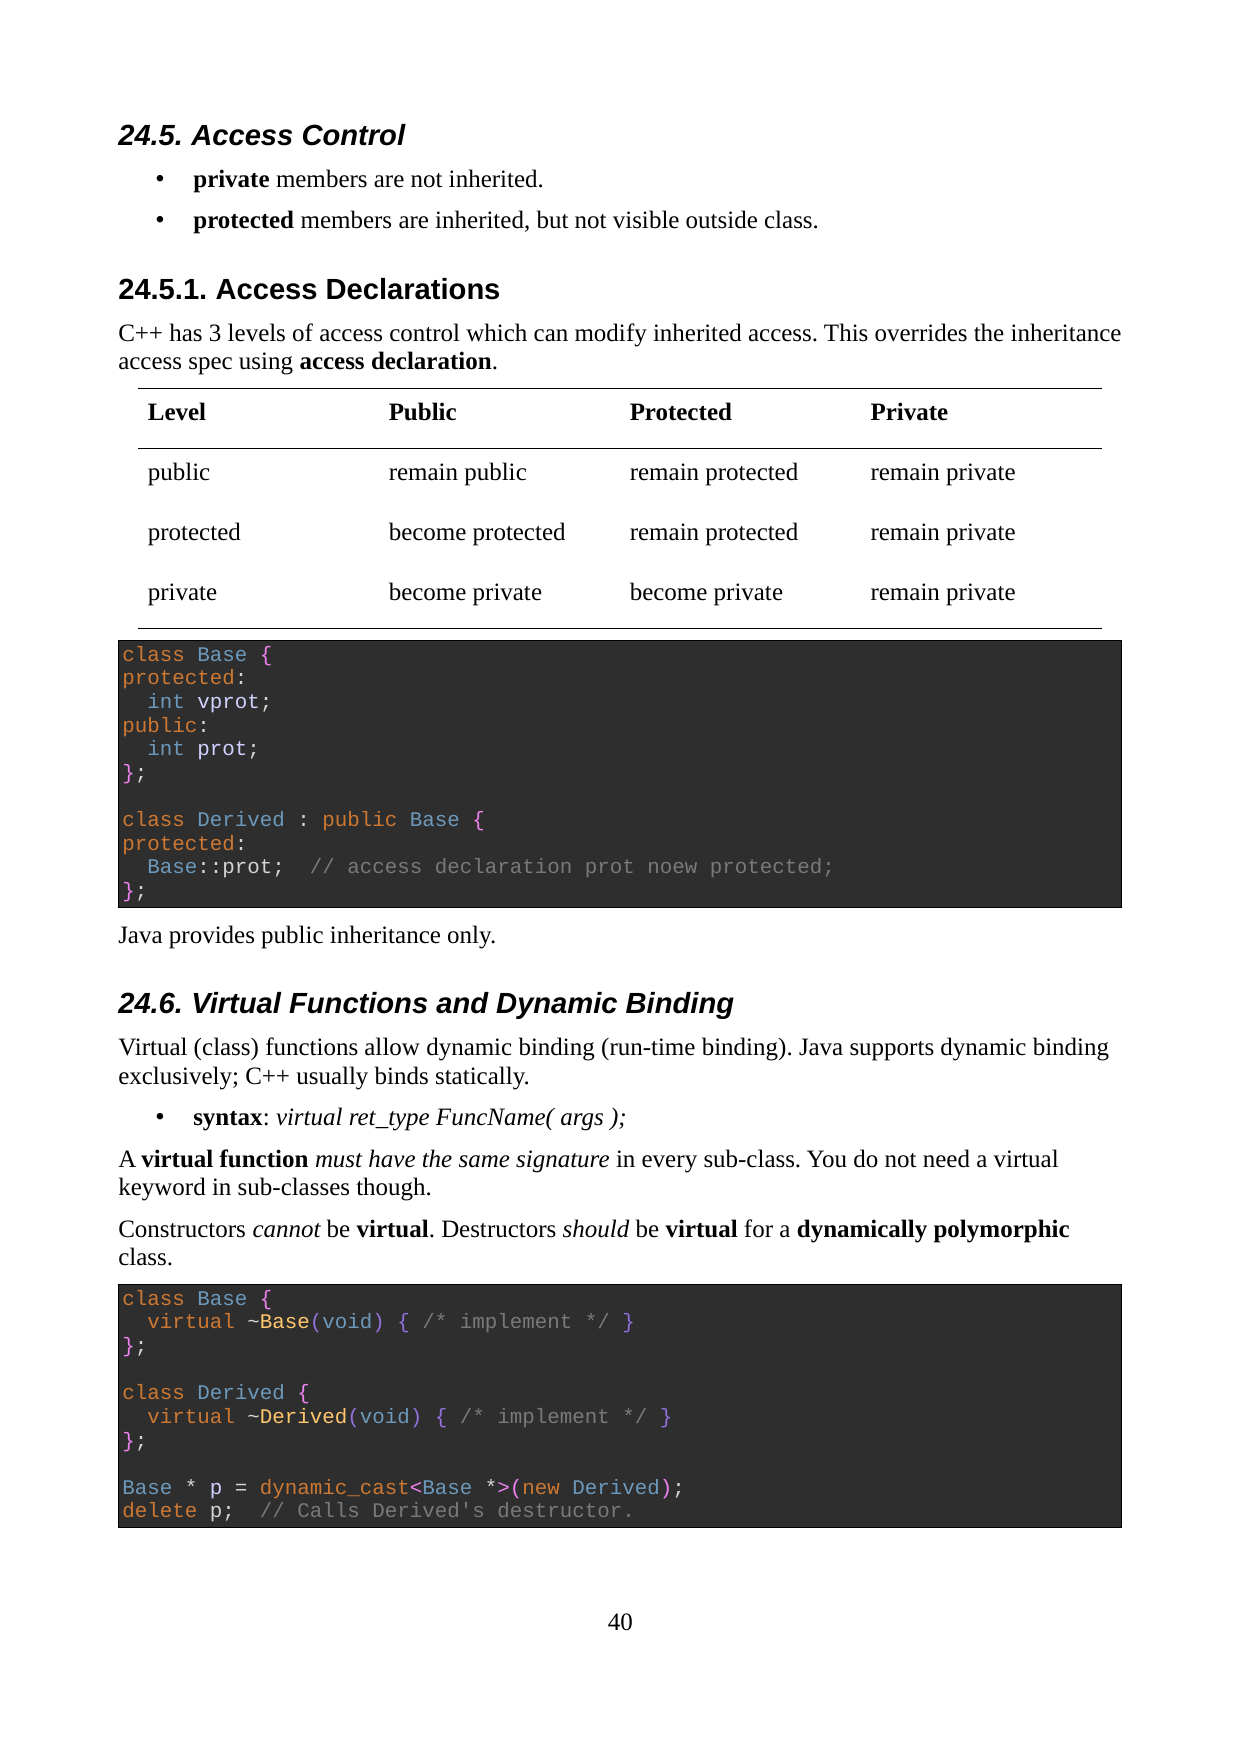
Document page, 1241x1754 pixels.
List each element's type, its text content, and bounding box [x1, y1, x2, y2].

text delete p; // Calls Derived's destructor. [119, 1497, 1121, 1527]
text }; [119, 876, 1121, 907]
text int vprot; [119, 687, 1121, 711]
text class Base { [119, 641, 1121, 663]
subtitle Access Declarations [118, 272, 1122, 305]
table_header Private [861, 389, 1102, 448]
text public: [119, 711, 1121, 734]
text Java provides public inheritance only. [118, 920, 1122, 949]
list private members are not inherited. [156, 164, 1122, 193]
text class Derived : public Base { [119, 805, 1121, 829]
list protected members are inherited, but not visible outside class. [156, 205, 1122, 234]
text protected: [119, 829, 1121, 853]
table_header Public [379, 389, 620, 448]
text virtual ~Base(void) { /* implement */ } [119, 1307, 1121, 1331]
table_cell remain protected [620, 449, 861, 508]
text Base::prot; // access declaration prot noew protected; [119, 853, 1121, 876]
text C++ has 3 levels of access control which can modify inherited access. This overrides the inheritance access spec using access declaration. [118, 318, 1122, 375]
table_header Protected [620, 389, 861, 448]
table_cell private [138, 568, 379, 628]
table_cell remain protected [620, 508, 861, 568]
table_header Level [138, 389, 379, 448]
table_cell remain private [861, 449, 1102, 508]
text }; [119, 758, 1121, 782]
text int prot; [119, 734, 1121, 758]
text class Derived { [119, 1378, 1121, 1402]
table_cell public [138, 449, 379, 508]
text Base * p = dynamic_cast<Base *>(new Derived); [119, 1473, 1121, 1497]
text class Base { [119, 1285, 1121, 1307]
list syntax: virtual ret_type FuncName( args ); [156, 1102, 1122, 1131]
text }; [119, 1426, 1121, 1449]
table_cell become private [379, 568, 620, 628]
text Virtual (class) functions allow dynamic binding (run-time binding). Java supports dynamic binding exclusively; C++ usually binds statically. [118, 1032, 1122, 1090]
text Constructors cannot be virtual. Destructors should be virtual for a dynamically polymorphic class. [118, 1214, 1122, 1271]
table_cell remain private [861, 508, 1102, 568]
table_cell become private [620, 568, 861, 628]
text virtual ~Derived(void) { /* implement */ } [119, 1402, 1121, 1426]
table_cell become protected [379, 508, 620, 568]
text protected: [119, 663, 1121, 687]
table_cell remain public [379, 449, 620, 508]
text A virtual function must have the same signature in every sub-class. You do not need a virtual keyword in sub-classes though. [118, 1144, 1122, 1201]
subtitle Access Control [118, 118, 1122, 152]
table_cell remain private [861, 568, 1102, 628]
text }; [119, 1331, 1121, 1355]
table_cell protected [138, 508, 379, 568]
subtitle Virtual Functions and Dynamic Binding [118, 986, 1122, 1020]
